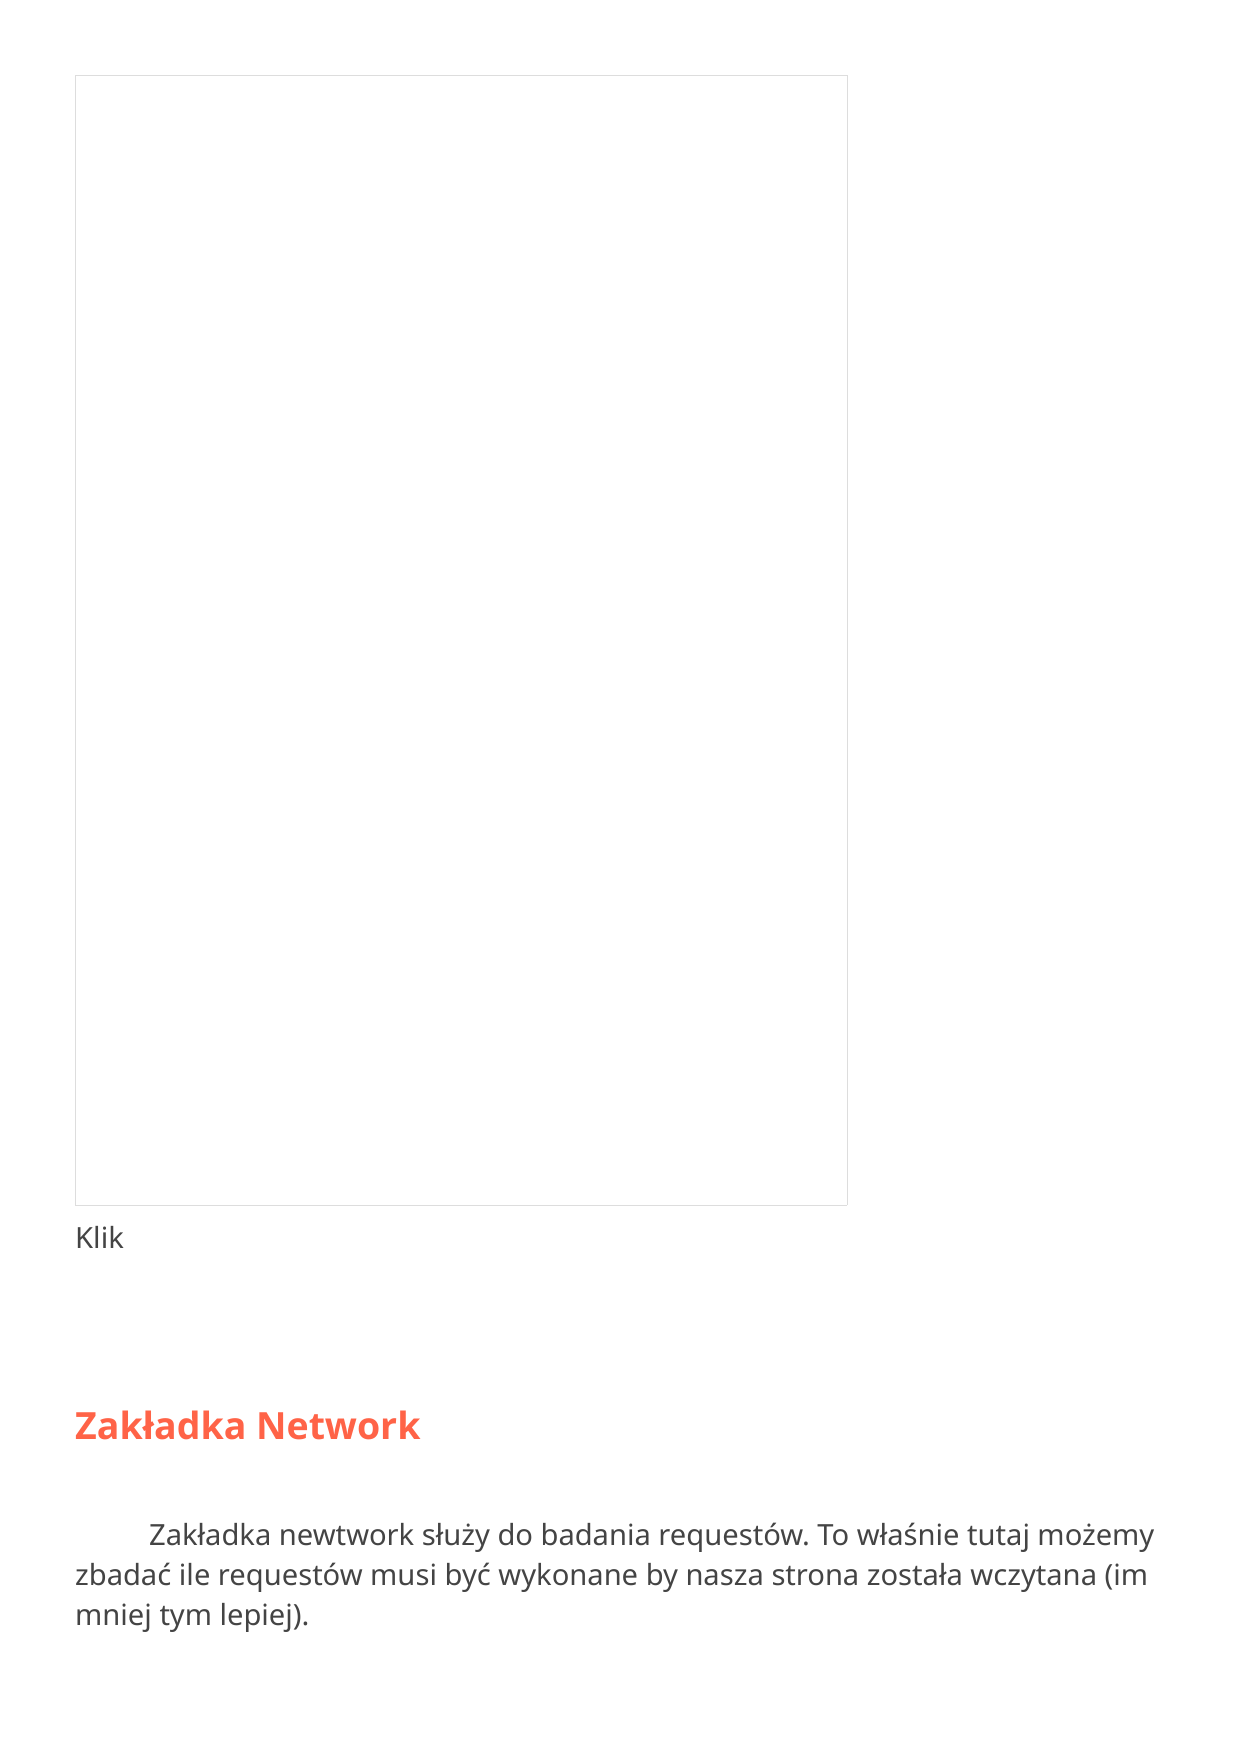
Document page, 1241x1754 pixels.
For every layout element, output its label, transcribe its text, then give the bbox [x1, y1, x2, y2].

subtitle Zakładka Network [75, 1399, 1165, 1450]
text Zakładka newtwork służy do badania requestów. To właśnie tutaj możemy zbadać ile requestów musi być wykonane by nasza strona została wczytana (im mniej tym lepiej). [75, 1515, 1165, 1634]
text Klik [75, 1217, 1165, 1257]
